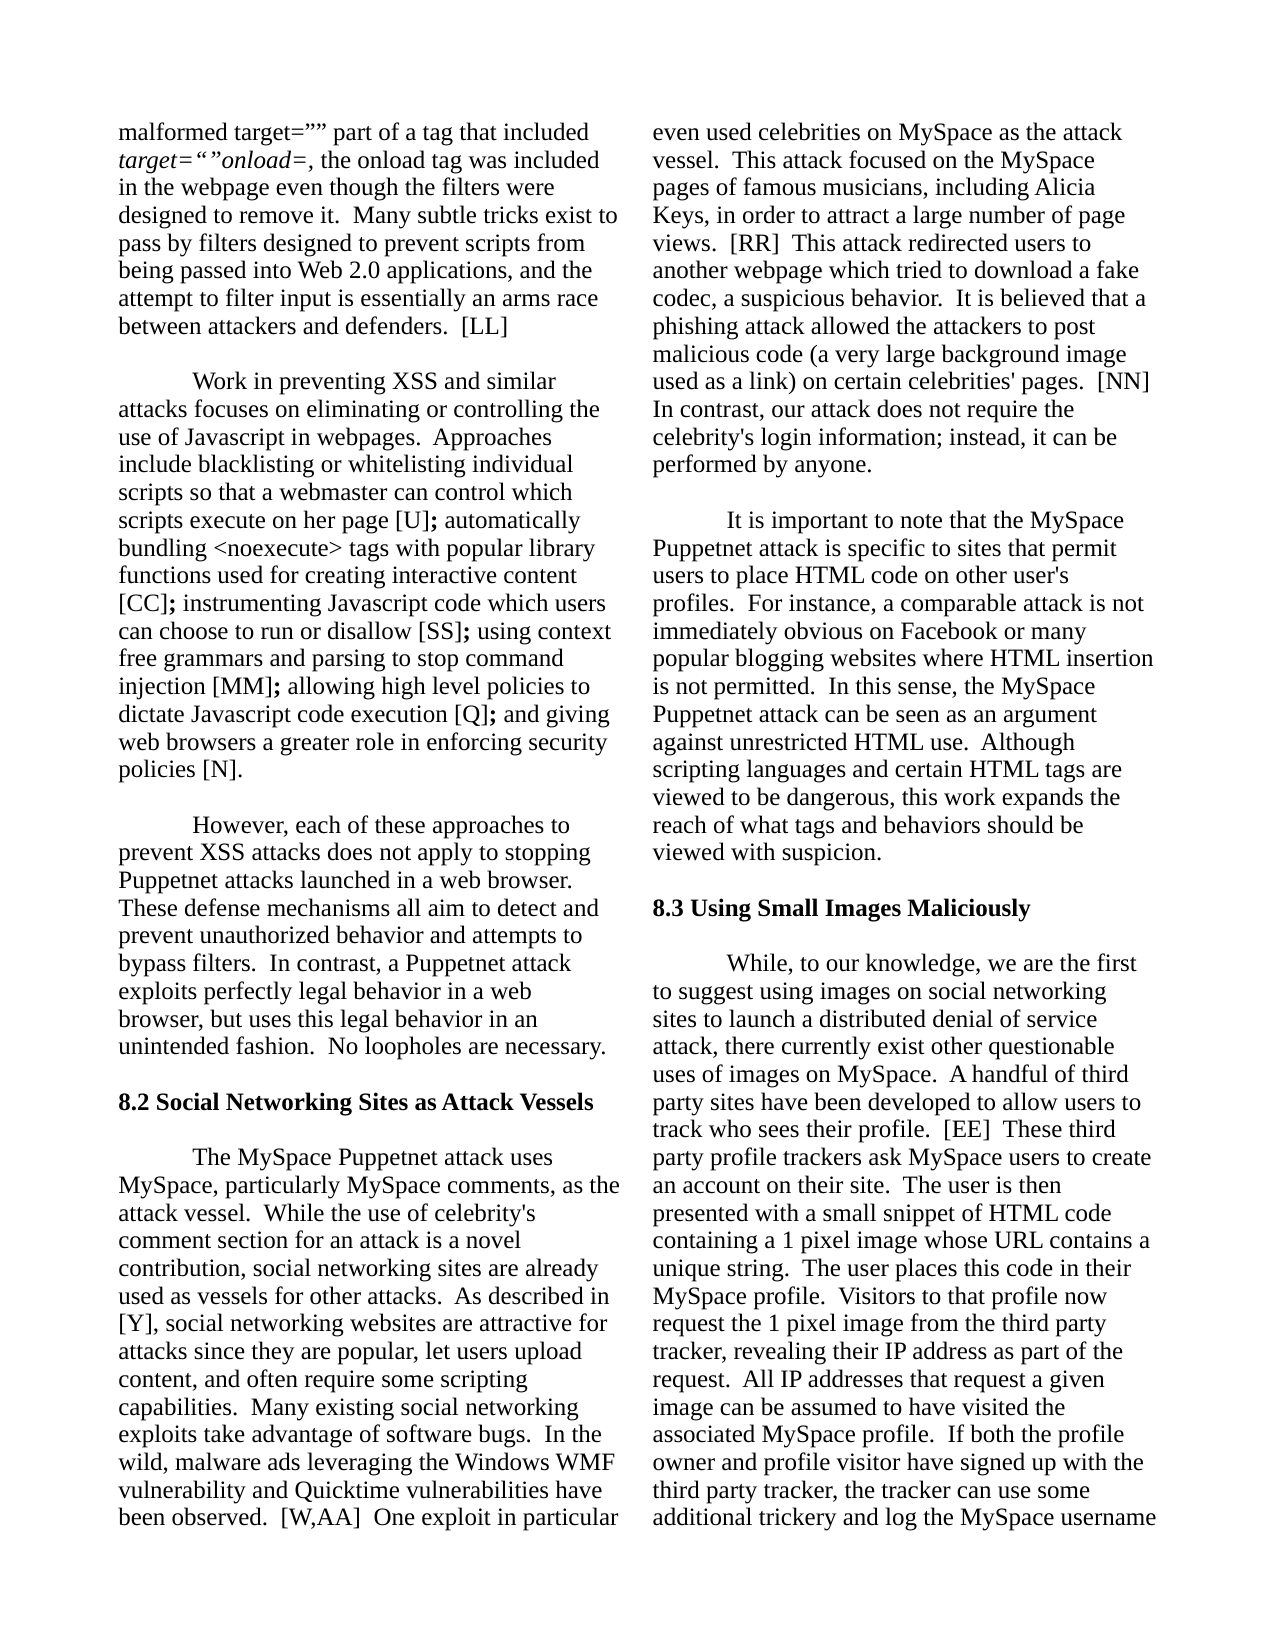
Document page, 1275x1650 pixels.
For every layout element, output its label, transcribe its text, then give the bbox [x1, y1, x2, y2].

text It is important to note that the MySpace Puppetnet attack is specific to sites that permit users to place HTML code on other user's profiles. For instance, a comparable attack is not immediately obvious on Facebook or many popular blogging websites where HTML insertion is not permitted. In this sense, the MySpace Puppetnet attack can be seen as an argument against unrestricted HTML use. Although scripting languages and certain HTML tags are viewed to be dangerous, this work expands the reach of what tags and behaviors should be viewed with suspicion. [652, 506, 1157, 866]
text 8.3 Using Small Images Maliciously [652, 894, 1157, 922]
text Work in preventing XSS and similar attacks focuses on eliminating or controlling the use of Javascript in webpages. Approaches include blacklisting or whitelisting individual scripts so that a webmaster can control which scripts execute on her page [U]; automatically bundling <noexecute> tags with popular library functions used for creating interactive content [CC]; instrumenting Javascript code which users can choose to run or disallow [SS]; using context free grammars and parsing to stop command injection [MM]; allowing high level policies to dictate Javascript code execution [Q]; and giving web browsers a greater role in enforcing security policies [N]. [118, 367, 622, 783]
text even used celebrities on MySpace as the attack vessel. This attack focused on the MySpace pages of famous musicians, including Alicia Keys, in order to attract a large number of page views. [RR] This attack redirected users to another webpage which tried to download a fake codec, a suspicious behavior. It is believed that a phishing attack allowed the attackers to post malicious code (a very large background image used as a link) on certain celebrities' pages. [NN] In contrast, our attack does not require the celebrity's login information; instead, it can be performed by anyone. [652, 118, 1157, 478]
text 8.2 Social Networking Sites as Attack Vessels [118, 1088, 622, 1116]
text The MySpace Puppetnet attack uses MySpace, particularly MySpace comments, as the attack vessel. While the use of celebrity's comment section for an attack is a novel contribution, social networking sites are already used as vessels for other attacks. As described in [Y], social networking websites are attractive for attacks since they are popular, let users upload content, and often require some scripting capabilities. Many existing social networking exploits take advantage of software bugs. In the wild, malware ads leveraging the Windows WMF vulnerability and Quicktime vulnerabilities have been observed. [W,AA] One exploit in particular [118, 1143, 622, 1531]
text malformed target=”” part of a tag that included target=“”onload=, the onload tag was included in the webpage even though the filters were designed to remove it. Many subtle tricks exist to pass by filters designed to prevent scripts from being passed into Web 2.0 applications, and the attempt to filter input is essentially an arms race between attackers and defenders. [LL] [118, 118, 622, 340]
text However, each of these approaches to prevent XSS attacks does not apply to stopping Puppetnet attacks launched in a web browser. These defense mechanisms all aim to detect and prevent unauthorized behavior and attempts to bypass filters. In contrast, a Puppetnet attack exploits perfectly legal behavior in a web browser, but uses this legal behavior in an unintended fashion. No loopholes are necessary. [118, 811, 622, 1060]
text While, to our knowledge, we are the first to suggest using images on social networking sites to launch a distributed denial of service attack, there currently exist other questionable uses of images on MySpace. A handful of third party sites have been developed to allow users to track who sees their profile. [EE] These third party profile trackers ask MySpace users to create an account on their site. The user is then presented with a small snippet of HTML code containing a 1 pixel image whose URL contains a unique string. The user places this code in their MySpace profile. Visitors to that profile now request the 1 pixel image from the third party tracker, revealing their IP address as part of the request. All IP addresses that request a given image can be assumed to have visited the associated MySpace profile. If both the profile owner and profile visitor have signed up with the third party tracker, the tracker can use some additional trickery and log the MySpace username [652, 949, 1157, 1531]
